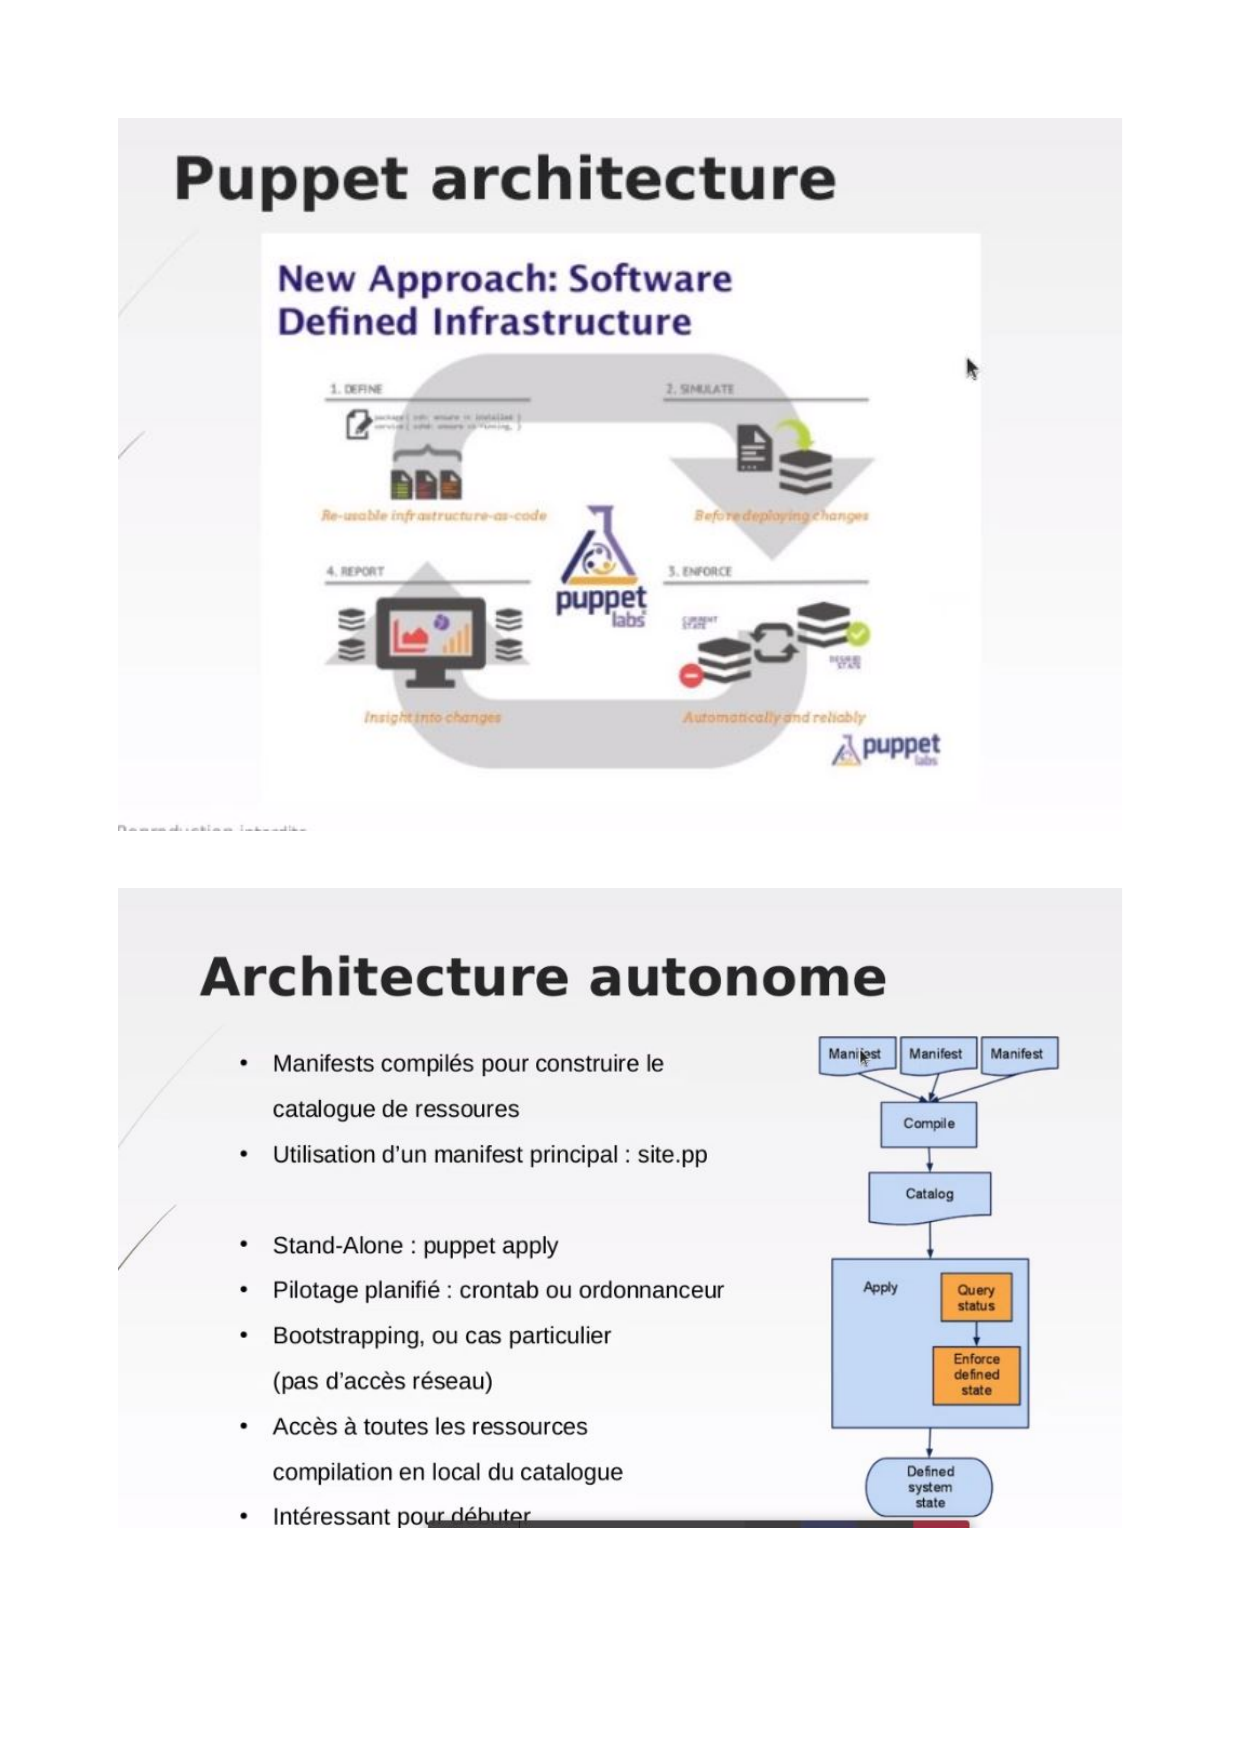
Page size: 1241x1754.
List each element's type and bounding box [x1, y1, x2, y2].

picture [118, 888, 1123, 1528]
picture [118, 118, 1123, 831]
